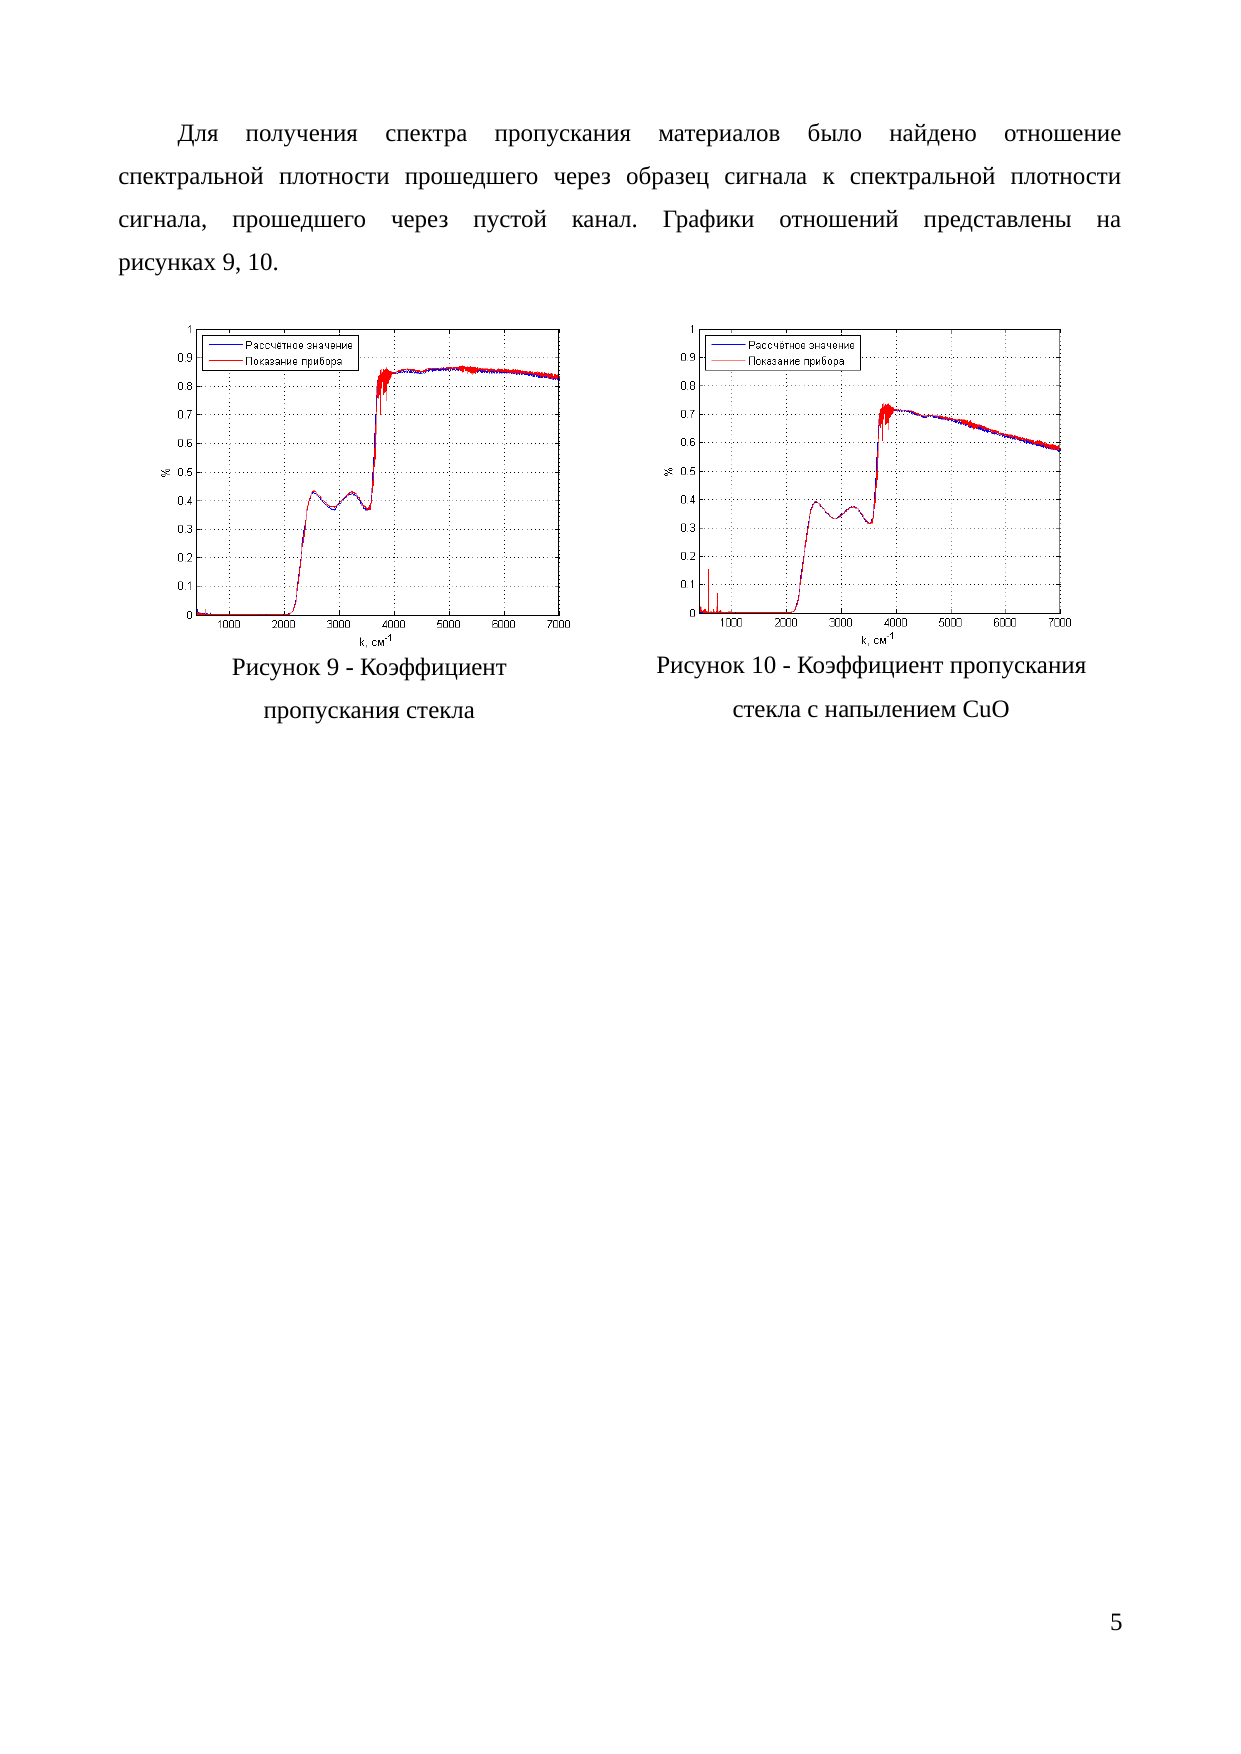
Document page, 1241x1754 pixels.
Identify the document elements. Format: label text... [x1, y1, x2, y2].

table_header Рисунок 10 - Коэффициент пропускания стекла с напылением CuO [620, 303, 1122, 753]
table_header Рисунок 9 - Коэффициент пропускания стекла [118, 303, 620, 753]
picture [638, 302, 1104, 651]
text Для получения спектра пропускания материалов было найдено отношение спектральной плотности прошедшего через образец сигнала к спектральной плотности сигнала, прошедшего через пустой канал. Графики отношений представлены на рисунках 9, 10. [118, 118, 1122, 276]
picture [135, 302, 603, 653]
